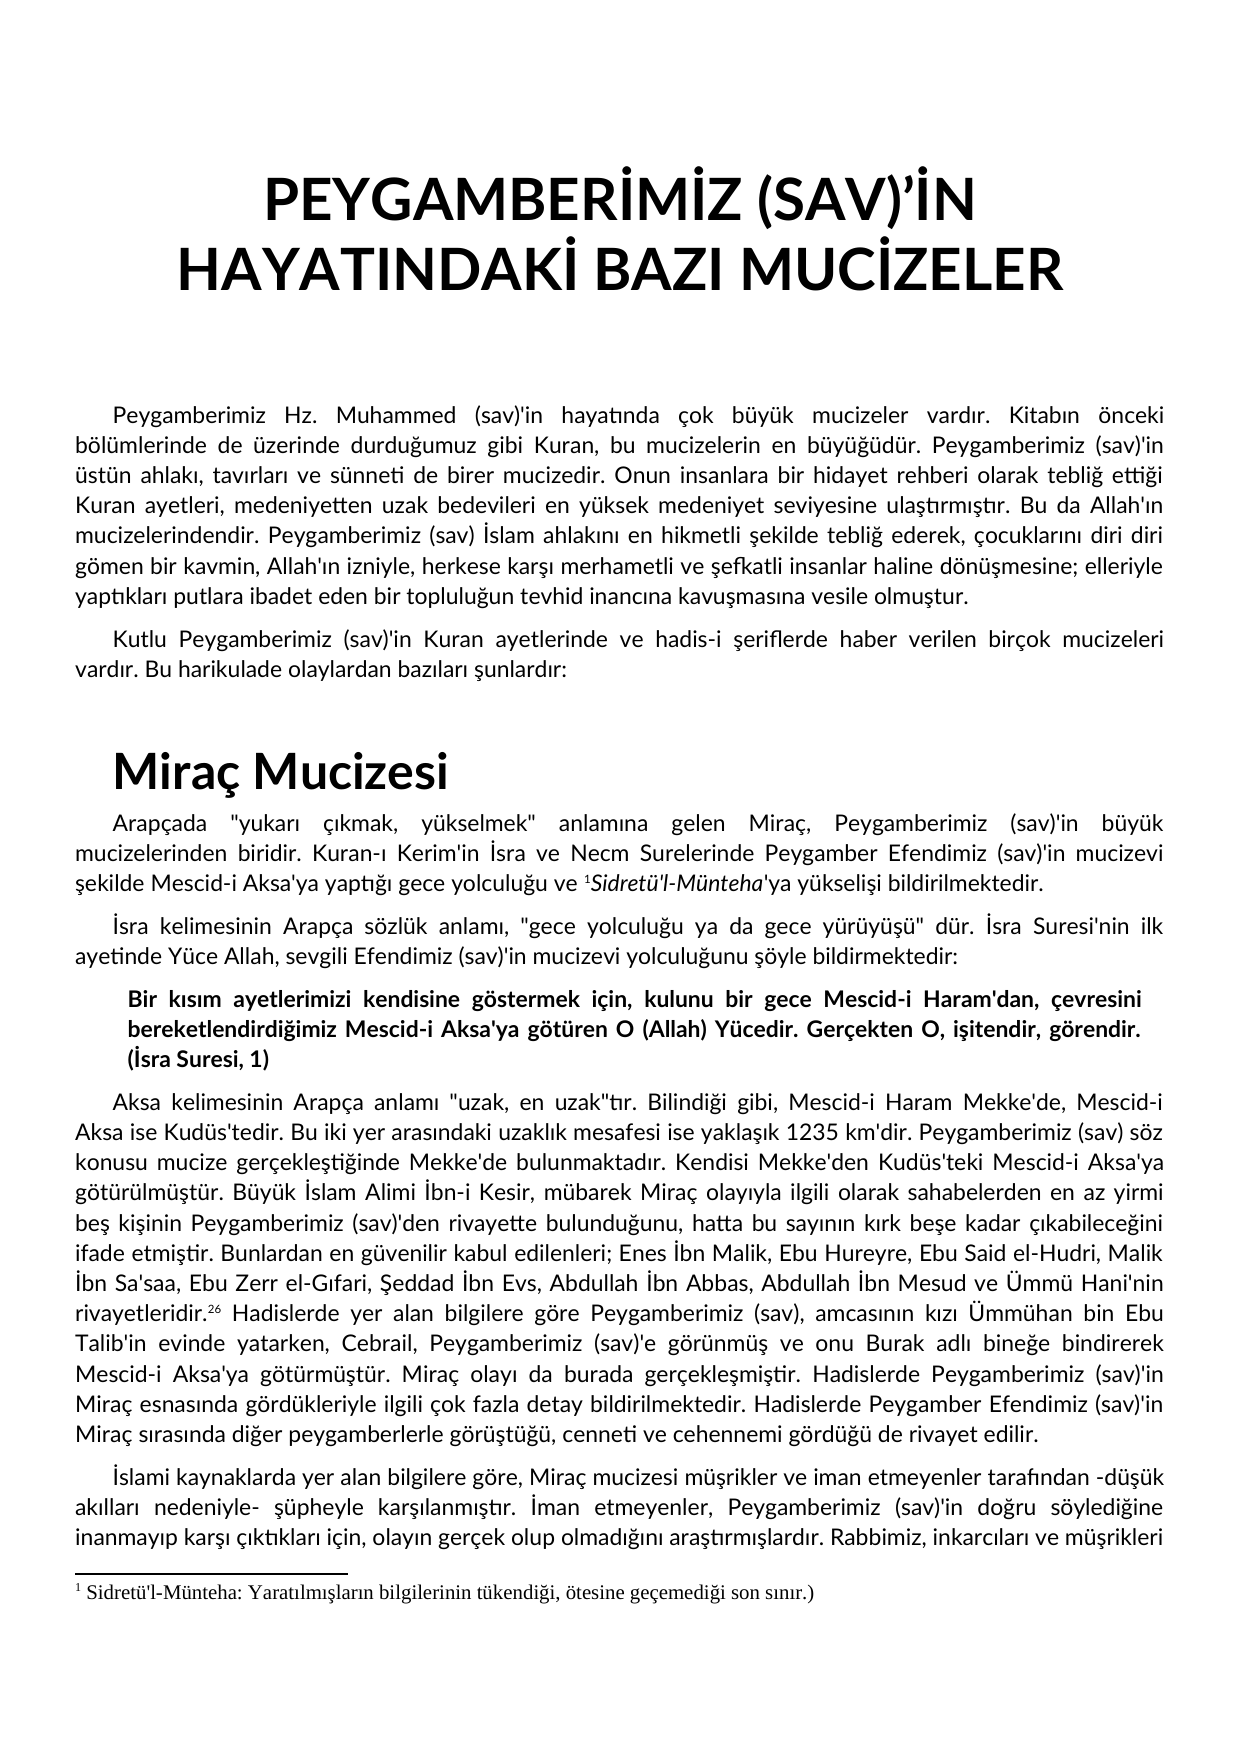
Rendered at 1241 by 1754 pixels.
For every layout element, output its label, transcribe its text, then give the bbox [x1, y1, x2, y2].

text İslami kaynaklarda yer alan bilgilere göre, Miraç mucizesi müşrikler ve iman etmeyenler tarafından -düşük akılları nedeniyle- şüpheyle karşılanmıştır. İman etmeyenler, Peygamberimiz (sav)'in doğru söylediğine inanmayıp karşı çıktıkları için, olayın gerçek olup olmadığını araştırmışlardır. Rabbimiz, inkarcıları ve müşrikleri [75, 1462, 1165, 1550]
text Peygamberimiz Hz. Muhammed (sav)'in hayatında çok büyük mucizeler vardır. Kitabın önceki bölümlerinde de üzerinde durduğumuz gibi Kuran, bu mucizelerin en büyüğüdür. Peygamberimiz (sav)'in üstün ahlakı, tavırları ve sünneti de birer mucizedir. Onun insanlara bir hidayet rehberi olarak tebliğ ettiği Kuran ayetleri, medeniyetten uzak bedevileri en yüksek medeniyet seviyesine ulaştırmıştır. Bu da Allah'ın mucizelerindendir. Peygamberimiz (sav) İslam ahlakını en hikmetli şekilde tebliğ ederek, çocuklarını diri diri gömen bir kavmin, Allah'ın izniyle, herkese karşı merhametli ve şefkatli insanlar haline dönüşmesine; elleriyle yaptıkları putlara ibadet eden bir topluluğun tevhid inancına kavuşmasına vesile olmuştur. [75, 400, 1165, 609]
text Sidretü'l-Münteha: Yaratılmışların bilgilerinin tükendiği, ötesine geçemediği son sınır.) [75, 1580, 1165, 1604]
text Bir kısım ayetlerimizi kendisine göstermek için, kulunu bir gece Mescid-i Haram'dan, çevresini bereketlendirdiğimiz Mescid-i Aksa'ya götüren O (Allah) Yücedir. Gerçekten O, işitendir, görendir. (İsra Suresi, 1) [127, 984, 1143, 1072]
text Arapçada "yukarı çıkmak, yükselmek" anlamına gelen Miraç, Peygamberimiz (sav)'in büyük mucizelerinden biridir. Kuran-ı Kerim'in İsra ve Necm Surelerinde Peygamber Efendimiz (sav)'in mucizevi şekilde Mescid-i Aksa'ya yaptığı gece yolculuğu ve Sidretü'l-Münteha'ya yükselişi bildirilmektedir. [75, 808, 1165, 896]
subtitle Miraç Mucizesi [112, 740, 1165, 800]
text Aksa kelimesinin Arapça anlamı "uzak, en uzak"tır. Bilindiği gibi, Mescid-i Haram Mekke'de, Mescid-i Aksa ise Kudüs'tedir. Bu iki yer arasındaki uzaklık mesafesi ise yaklaşık 1235 km'dir. Peygamberimiz (sav) söz konusu mucize gerçekleştiğinde Mekke'de bulunmaktadır. Kendisi Mekke'den Kudüs'teki Mescid-i Aksa'ya götürülmüştür. Büyük İslam Alimi İbn-i Kesir, mübarek Miraç olayıyla ilgili olarak sahabelerden en az yirmi beş kişinin Peygamberimiz (sav)'den rivayette bulunduğunu, hatta bu sayının kırk beşe kadar çıkabileceğini ifade etmiştir. Bunlardan en güvenilir kabul edilenleri; Enes İbn Malik, Ebu Hureyre, Ebu Said el-Hudri, Malik İbn Sa'saa, Ebu Zerr el-Gıfari, Şeddad İbn Evs, Abdullah İbn Abbas, Abdullah İbn Mesud ve Ümmü Hani'nin rivayetleridir.26 Hadislerde yer alan bilgilere göre Peygamberimiz (sav), amcasının kızı Ümmühan bin Ebu Talib'in evinde yatarken, Cebrail, Peygamberimiz (sav)'e görünmüş ve onu Burak adlı bineğe bindirerek Mescid-i Aksa'ya götürmüştür. Miraç olayı da burada gerçekleşmiştir. Hadislerde Peygamberimiz (sav)'in Miraç esnasında gördükleriyle ilgili çok fazla detay bildirilmektedir. Hadislerde Peygamber Efendimiz (sav)'in Miraç sırasında diğer peygamberlerle görüştüğü, cenneti ve cehennemi gördüğü de rivayet edilir. [75, 1087, 1165, 1447]
text Kutlu Peygamberimiz (sav)'in Kuran ayetlerinde ve hadis-i şeriflerde haber verilen birçok mucizeleri vardır. Bu harikulade olaylardan bazıları şunlardır: [75, 624, 1165, 682]
subtitle PEYGAMBERİMİZ (SAV)’İN HAYATINDAKİ BAZI MUCİZELER [75, 162, 1165, 302]
text İsra kelimesinin Arapça sözlük anlamı, "gece yolculuğu ya da gece yürüyüşü" dür. İsra Suresi'nin ilk ayetinde Yüce Allah, sevgili Efendimiz (sav)'in mucizevi yolculuğunu şöyle bildirmektedir: [75, 911, 1165, 969]
